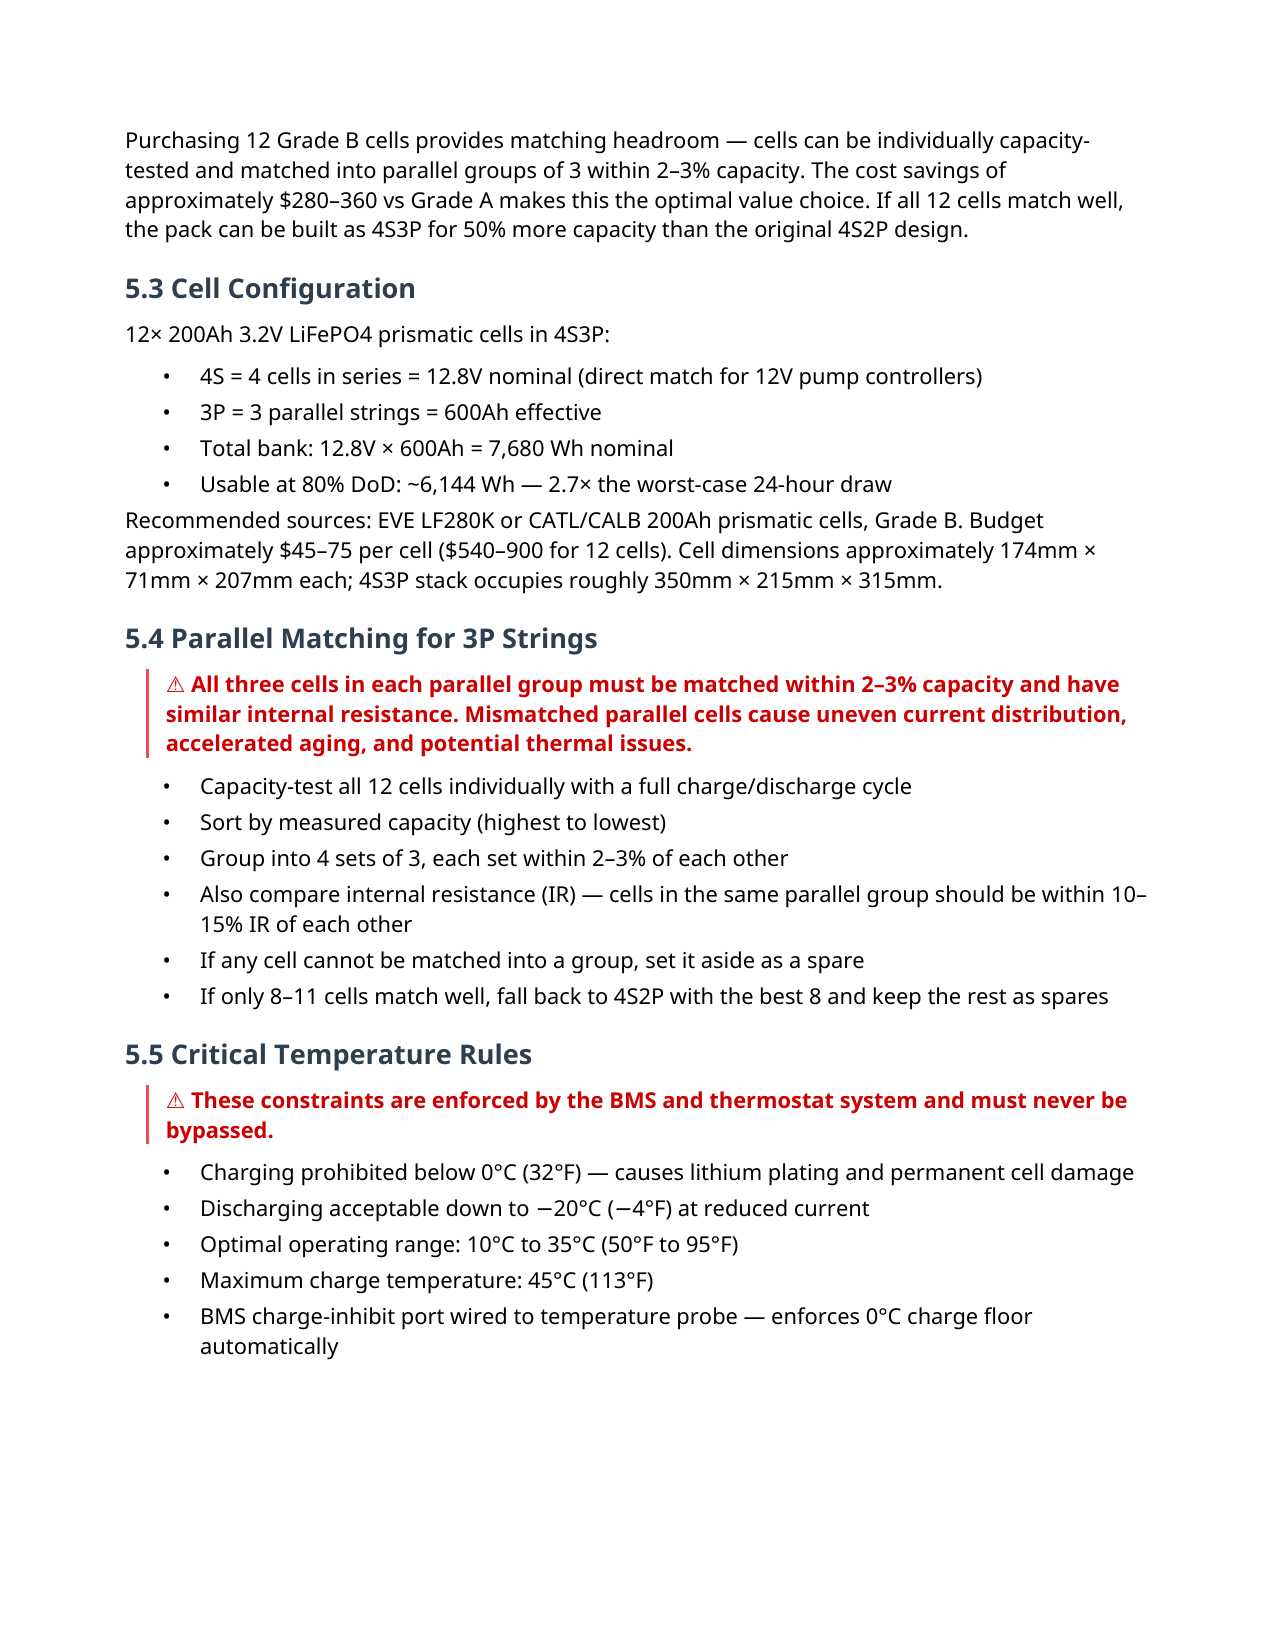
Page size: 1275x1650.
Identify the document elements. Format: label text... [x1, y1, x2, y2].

subtitle 5.4 Parallel Matching for 3P Strings [125, 619, 1150, 656]
list If any cell cannot be matched into a group, set it aside as a spare [162, 944, 1150, 974]
list Usable at 80% DoD: ~6,144 Wh — 2.7× the worst-case 24-hour draw [162, 469, 1150, 499]
list 3P = 3 parallel strings = 600Ah effective [162, 397, 1150, 427]
text Purchasing 12 Grade B cells provides matching headroom — cells can be individually capacity-tested and matched into parallel groups of 3 within 2–3% capacity. The cost savings of approximately $280–360 vs Grade A makes this the optimal value choice. If all 12 cells match well, the pack can be built as 4S3P for 50% more capacity than the original 4S2P design. [125, 125, 1150, 244]
list 4S = 4 cells in series = 12.8V nominal (direct match for 12V pump controllers) [162, 361, 1150, 391]
list Charging prohibited below 0°C (32°F) — causes lithium plating and permanent cell damage [162, 1157, 1150, 1187]
list Optimal operating range: 10°C to 35°C (50°F to 95°F) [162, 1229, 1150, 1259]
list Maximum charge temperature: 45°C (113°F) [162, 1265, 1150, 1295]
subtitle 5.5 Critical Temperature Rules [125, 1035, 1150, 1072]
list Total bank: 12.8V × 600Ah = 7,680 Wh nominal [162, 433, 1150, 463]
list If only 8–11 cells match well, fall back to 4S2P with the best 8 and keep the rest as spares [162, 981, 1150, 1010]
list Sort by measured capacity (highest to lowest) [162, 807, 1150, 836]
list Capacity-test all 12 cells individually with a full charge/discharge cycle [162, 771, 1150, 800]
list BMS charge-inhibit port wired to temperature probe — enforces 0°C charge floor automatically [162, 1301, 1150, 1361]
text ⚠ All three cells in each parallel group must be matched within 2–3% capacity and have similar internal resistance. Mismatched parallel cells cause uneven current distribution, accelerated aging, and potential thermal issues. [149, 669, 1150, 758]
text 12× 200Ah 3.2V LiFePO4 prismatic cells in 4S3P: [125, 318, 1150, 348]
list Group into 4 sets of 3, each set within 2–3% of each other [162, 843, 1150, 872]
list Discharging acceptable down to −20°C (−4°F) at reduced current [162, 1193, 1150, 1223]
subtitle 5.3 Cell Configuration [125, 269, 1150, 306]
text Recommended sources: EVE LF280K or CATL/CALB 200Ah prismatic cells, Grade B. Budget approximately $45–75 per cell ($540–900 for 12 cells). Cell dimensions approximately 174mm × 71mm × 207mm each; 4S3P stack occupies roughly 350mm × 215mm × 315mm. [125, 505, 1150, 594]
text ⚠ These constraints are enforced by the BMS and thermostat system and must never be bypassed. [149, 1085, 1150, 1144]
list Also compare internal resistance (IR) — cells in the same parallel group should be within 10–15% IR of each other [162, 879, 1150, 938]
